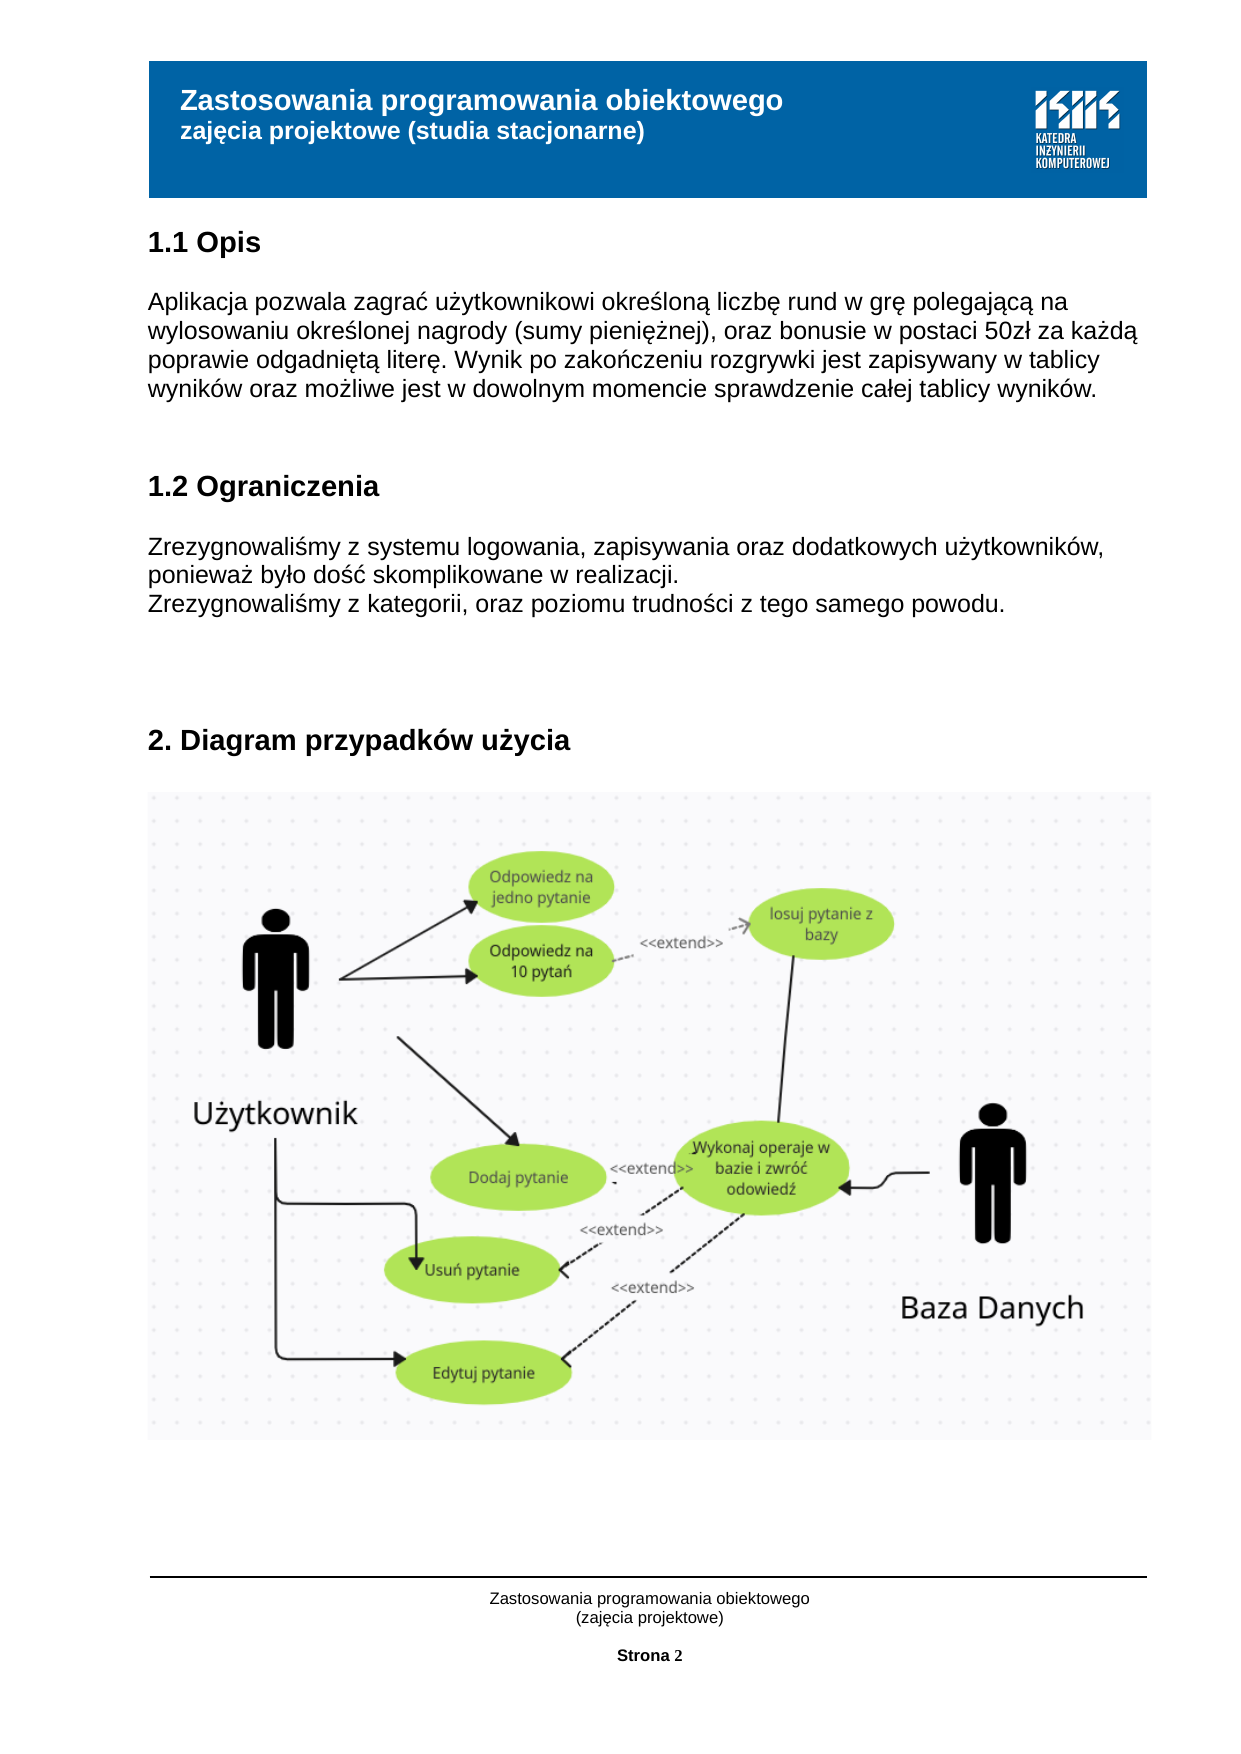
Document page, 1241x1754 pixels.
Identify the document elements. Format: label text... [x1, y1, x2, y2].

subtitle 2. Diagram przypadków użycia [148, 723, 1152, 757]
text 1.1 Opis [148, 225, 1152, 259]
picture [147, 792, 1152, 1440]
picture [1031, 87, 1124, 173]
text Zrezygnowaliśmy z kategorii, oraz poziomu trudności z tego samego powodu. [148, 589, 1152, 618]
text Aplikacja pozwala zagrać użytkownikowi określoną liczbę rund w grę polegającą na wylosowaniu określonej nagrody (sumy pieniężnej), oraz bonusie w postaci 50zł za każdą poprawie odgadniętą literę. Wynik po zakończeniu rozgrywki jest zapisywany w tablicy wyników oraz możliwe jest w dowolnym momencie sprawdzenie całej tablicy wyników. [148, 287, 1152, 402]
text 1.2 Ograniczenia [148, 469, 1152, 503]
text Zrezygnowaliśmy z systemu logowania, zapisywania oraz dodatkowych użytkowników, ponieważ było dość skomplikowane w realizacji. [148, 532, 1152, 589]
